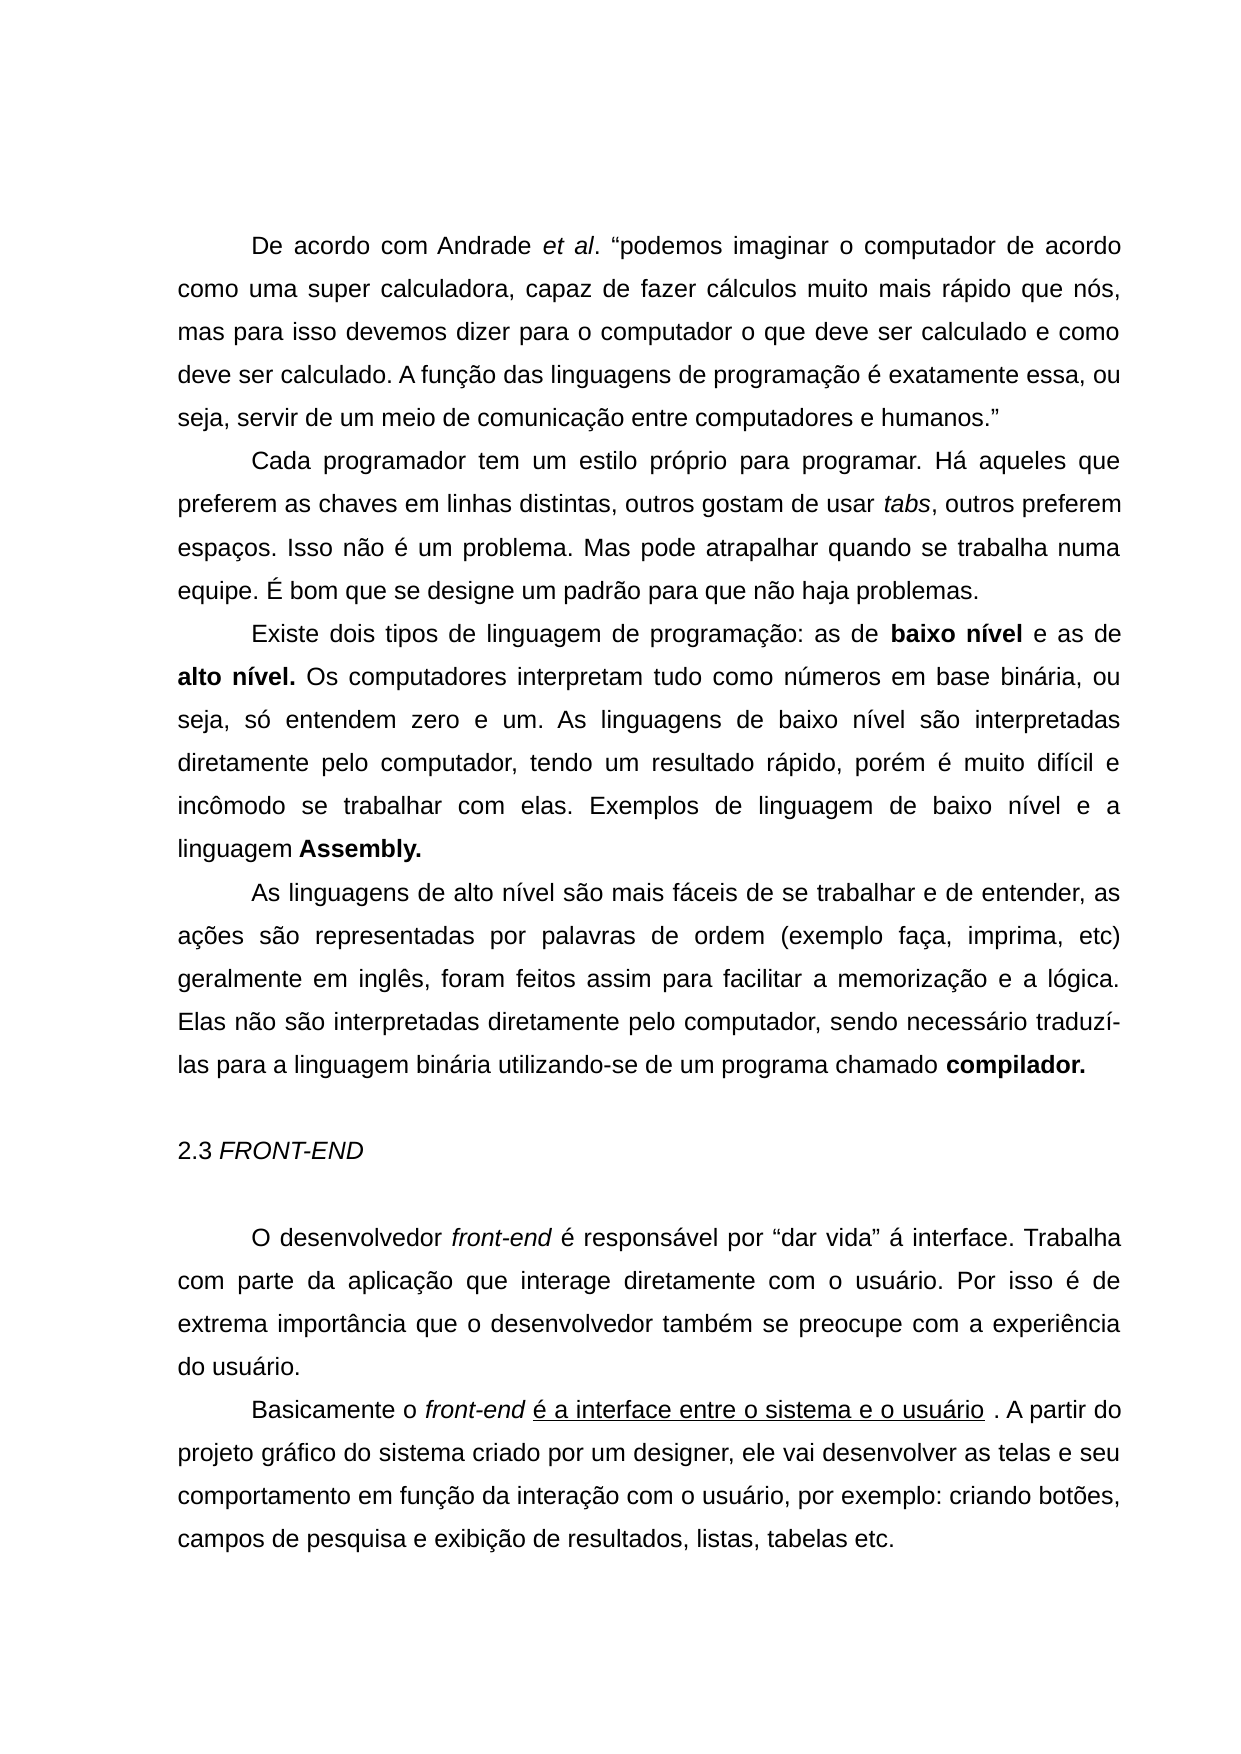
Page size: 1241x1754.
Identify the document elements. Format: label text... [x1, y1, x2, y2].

text Existe dois tipos de linguagem de programação: as de baixo nível e as de alto nível. Os computadores interpretam tudo como números em base binária, ou seja, só entendem zero e um. As linguagens de baixo nível são interpretadas diretamente pelo computador, tendo um resultado rápido, porém é muito difícil e incômodo se trabalhar com elas. Exemplos de linguagem de baixo nível e a linguagem Assembly. [177, 619, 1122, 863]
subtitle 2.3 Front-End [177, 1136, 1122, 1165]
text As linguagens de alto nível são mais fáceis de se trabalhar e de entender, as ações são representadas por palavras de ordem (exemplo faça, imprima, etc) geralmente em inglês, foram feitos assim para facilitar a memorização e a lógica. Elas não são interpretadas diretamente pelo computador, sendo necessário traduzí-las para a linguagem binária utilizando-se de um programa chamado compilador. [177, 877, 1122, 1079]
text O desenvolvedor front-end é responsável por “dar vida” á interface. Trabalha com parte da aplicação que interage diretamente com o usuário. Por isso é de extrema importância que o desenvolvedor também se preocupe com a experiência do usuário. [177, 1222, 1122, 1381]
text Cada programador tem um estilo próprio para programar. Há aqueles que preferem as chaves em linhas distintas, outros gostam de usar tabs, outros preferem espaços. Isso não é um problema. Mas pode atrapalhar quando se trabalha numa equipe. É bom que se designe um padrão para que não haja problemas. [177, 446, 1122, 604]
text Basicamente o front-end é a interface entre o sistema e o usuário . A partir do projeto gráfico do sistema criado por um designer, ele vai desenvolver as telas e seu comportamento em função da interação com o usuário, por exemplo: criando botões, campos de pesquisa e exibição de resultados, listas, tabelas etc. [177, 1395, 1122, 1553]
text De acordo com Andrade et al. “podemos imaginar o computador de acordo como uma super calculadora, capaz de fazer cálculos muito mais rápido que nós, mas para isso devemos dizer para o computador o que deve ser calculado e como deve ser calculado. A função das linguagens de programação é exatamente essa, ou seja, servir de um meio de comunicação entre computadores e humanos.” [177, 231, 1122, 432]
